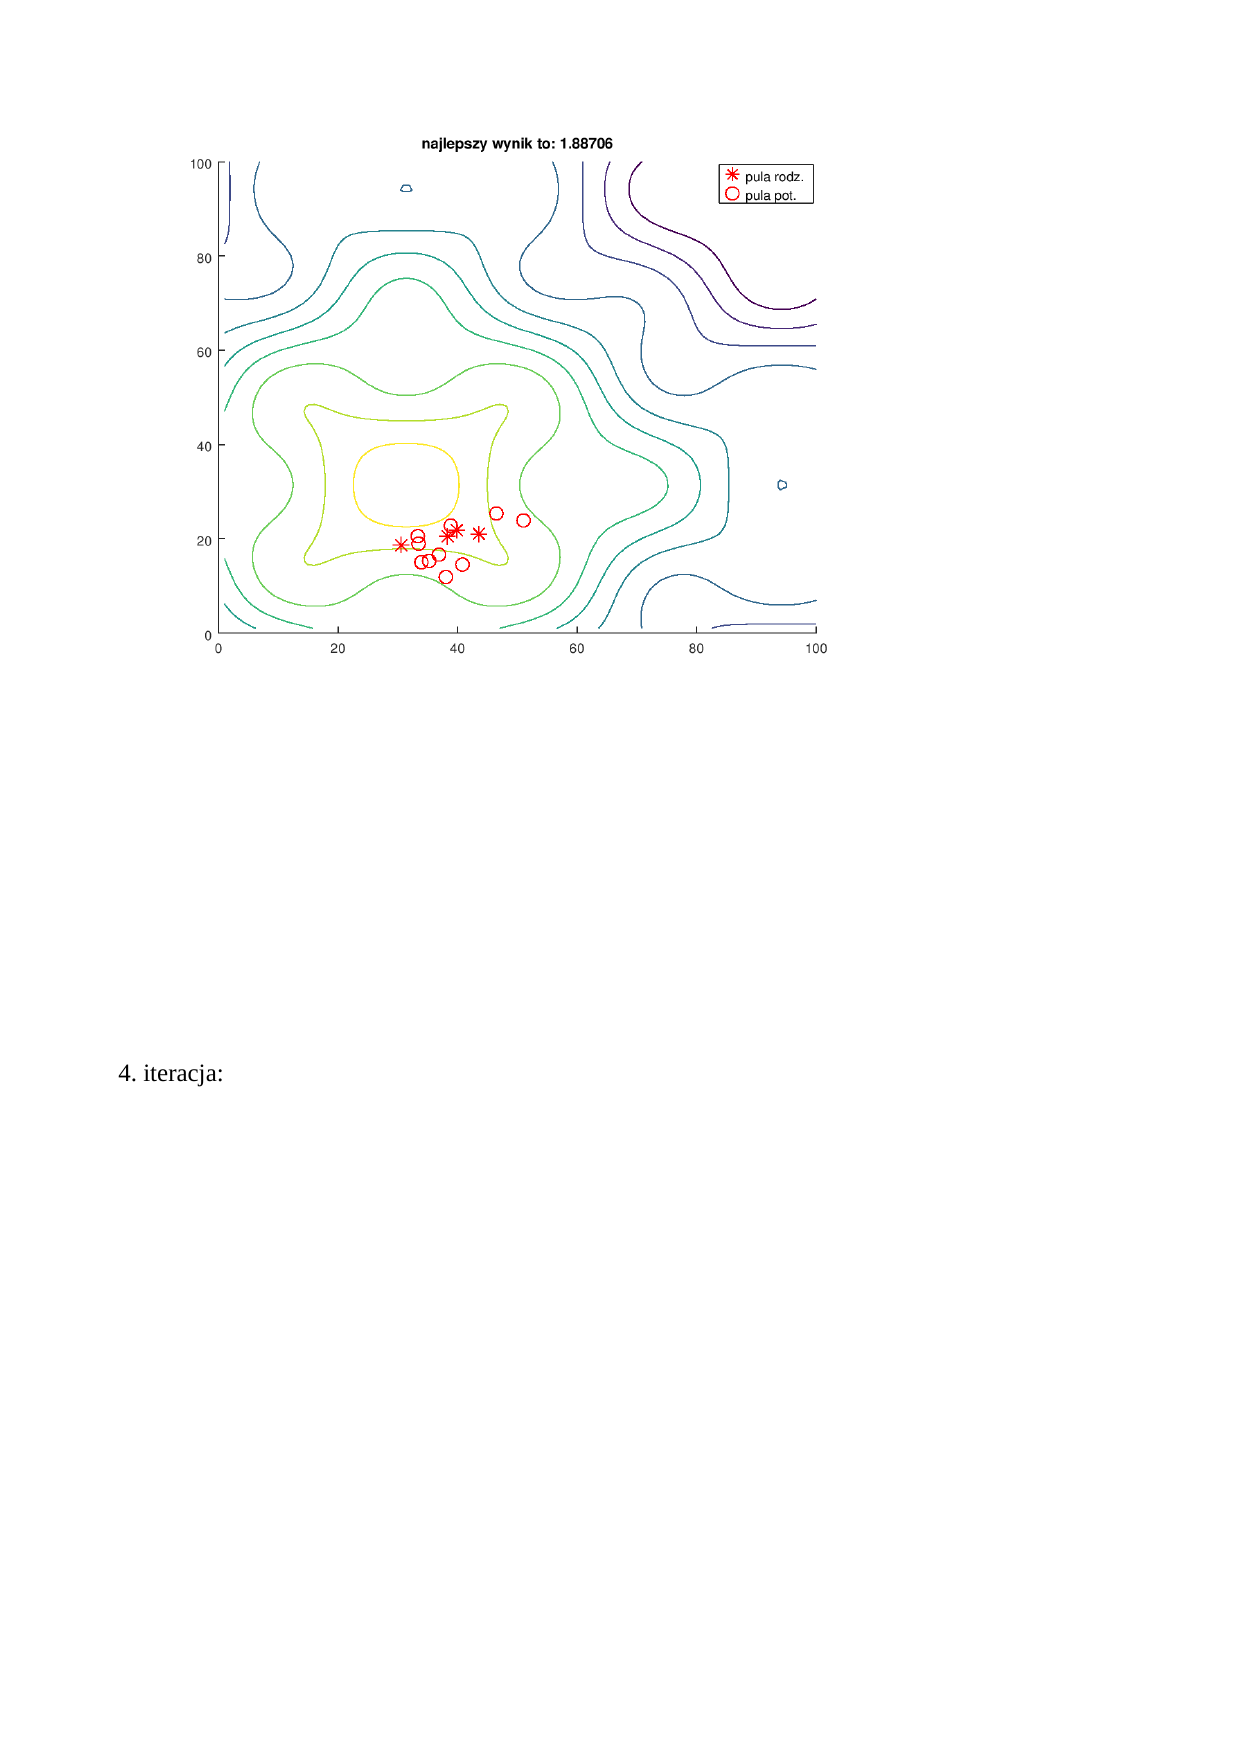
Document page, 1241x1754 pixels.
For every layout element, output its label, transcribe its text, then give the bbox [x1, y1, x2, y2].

picture [118, 118, 889, 695]
text 4. iteracja: [118, 1058, 1122, 1087]
